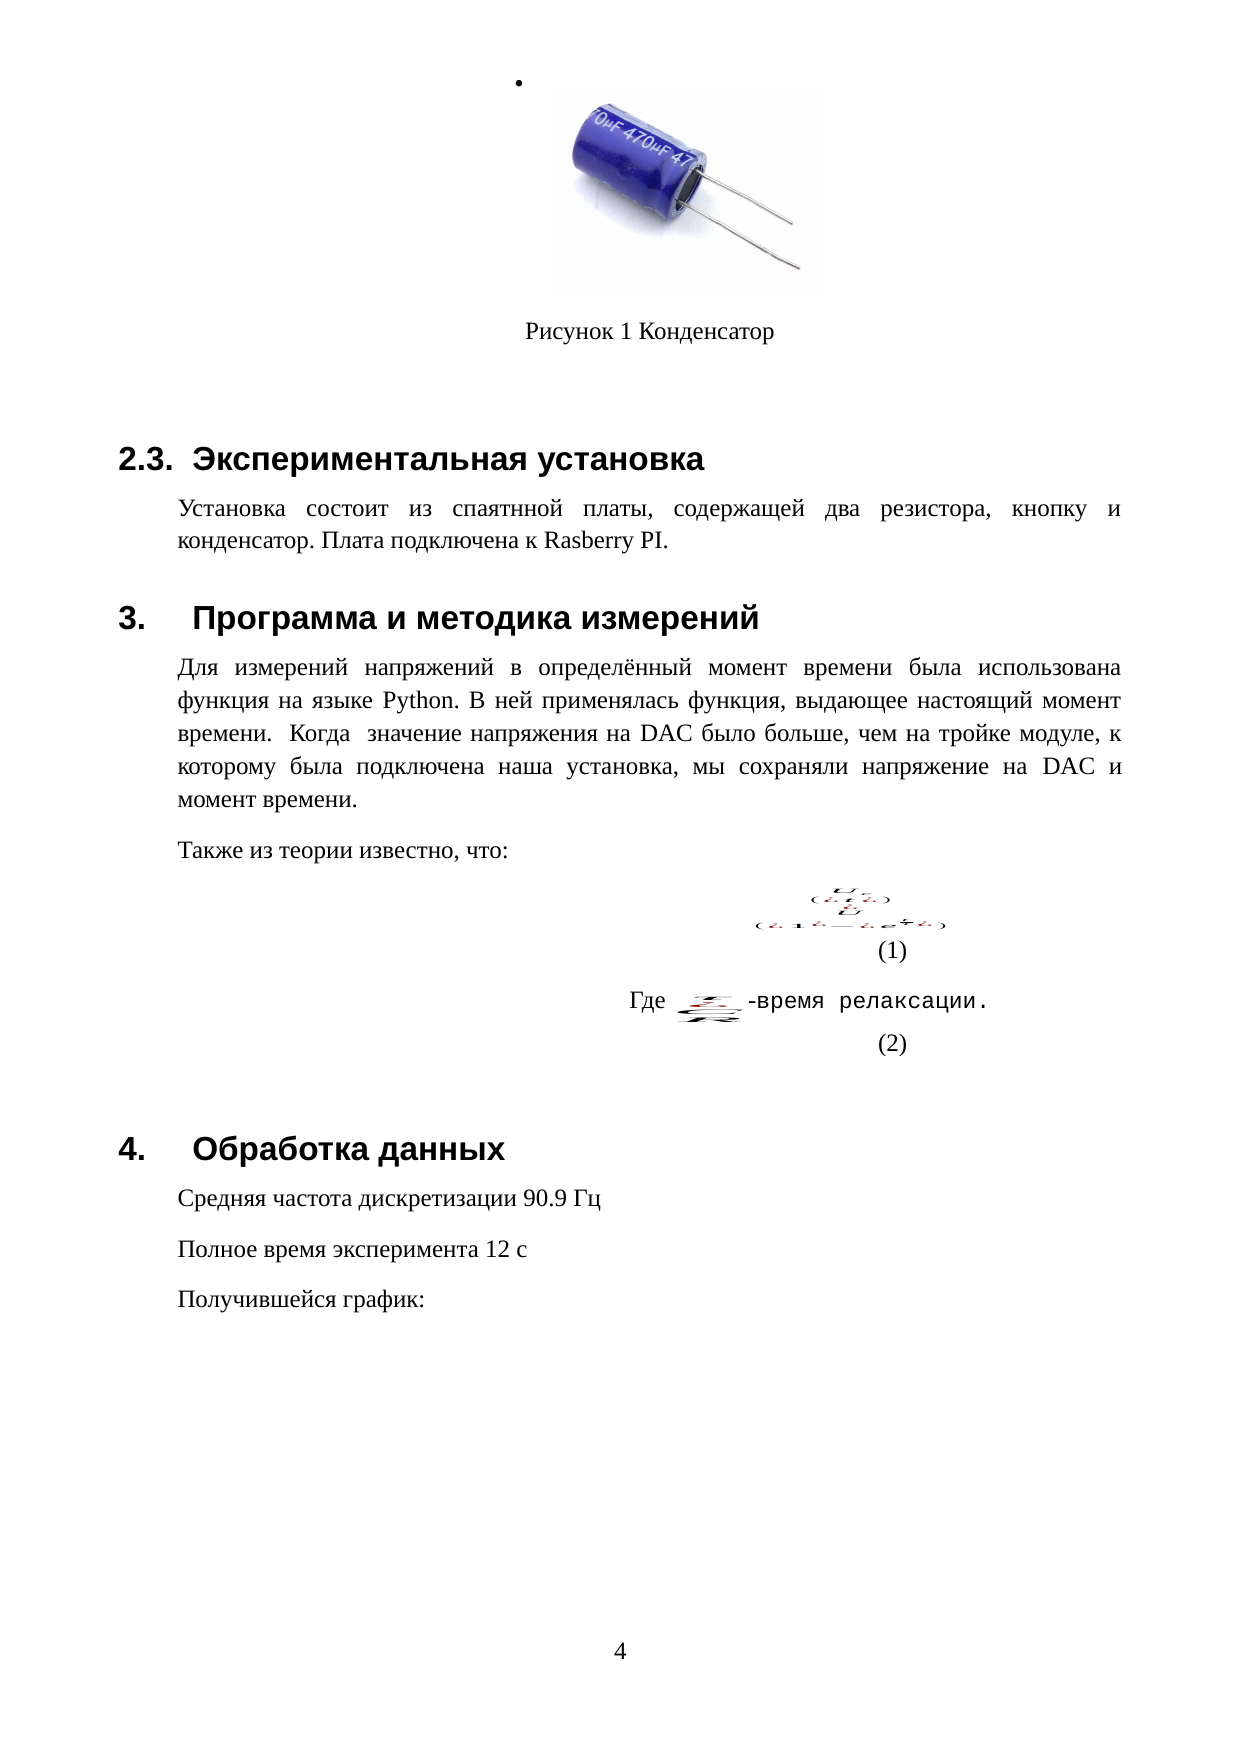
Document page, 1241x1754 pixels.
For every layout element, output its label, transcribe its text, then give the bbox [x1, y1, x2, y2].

text Полное время эксперимента 12 с [177, 1234, 1122, 1263]
subtitle Обработка данных [118, 1129, 1093, 1168]
text Средняя частота дискретизации 90.9 Гц [177, 1183, 1122, 1212]
subtitle Программа и методика измерений [118, 598, 1093, 637]
text Рисунок 1 Конденсатор [177, 316, 1122, 345]
text Установка состоит из спаятнной платы, содержащей два резистора, кнопку и конденсатор. Плата подключена к Rasberry PI. [177, 493, 1122, 554]
subtitle Экспериментальная установка [118, 439, 1093, 477]
text Где -время релаксации. (2) [177, 986, 1122, 1056]
text Также из теории известно, что: [177, 835, 1122, 864]
text (1) [177, 886, 1122, 963]
text Для измерений напряжений в определённый момент времени была использована функция на языке Python. В ней применялась функция, выдающее настоящий момент времени. Когда значение напряжения на DAC было больше, чем на тройке модуле, к которому была подключена наша установка, мы сохраняли напряжение на DAC и момент времени. [177, 652, 1122, 813]
text Получившейся график: [177, 1284, 1122, 1313]
